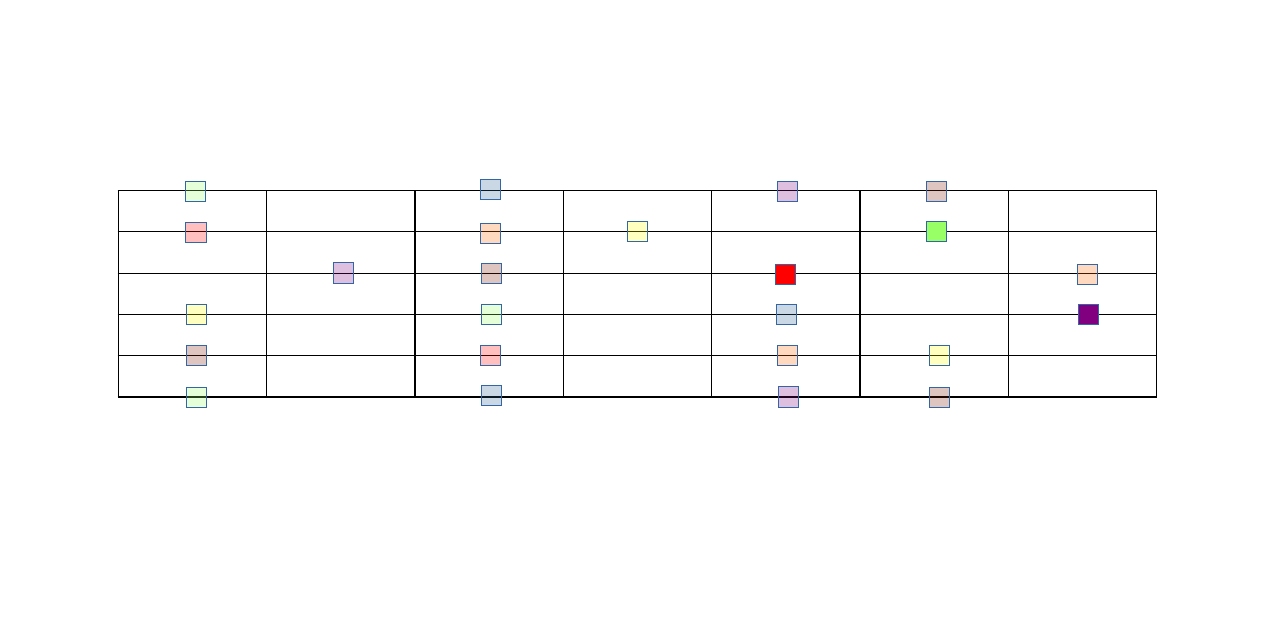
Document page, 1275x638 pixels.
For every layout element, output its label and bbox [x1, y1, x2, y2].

table_header [564, 191, 711, 231]
table_cell [861, 315, 1008, 355]
table_cell [861, 232, 1008, 273]
table_cell [119, 356, 266, 396]
table_cell [267, 232, 414, 273]
table_cell [712, 356, 859, 396]
table_cell [267, 315, 414, 355]
table_cell [1009, 315, 1156, 355]
table_cell [416, 274, 563, 314]
table_cell [1009, 232, 1156, 273]
table_header [712, 191, 859, 231]
table_cell [712, 315, 859, 355]
table_cell [564, 274, 711, 314]
table_cell [416, 356, 563, 396]
table_header [416, 191, 563, 231]
table_cell [1009, 274, 1156, 314]
table_cell [861, 274, 1008, 314]
table_cell [416, 315, 563, 355]
table_cell [267, 356, 414, 396]
table_header [267, 191, 414, 231]
table_cell [119, 274, 266, 314]
table_cell [1009, 356, 1156, 396]
table_cell [267, 274, 414, 314]
table_header [119, 191, 266, 231]
table_cell [119, 232, 266, 273]
table_cell [564, 315, 711, 355]
table_cell [861, 356, 1008, 396]
table_cell [712, 232, 859, 273]
table_cell [119, 315, 266, 355]
table_cell [564, 356, 711, 396]
table_header [1009, 191, 1156, 231]
table_header [861, 191, 1008, 231]
table_cell [564, 232, 711, 273]
table_cell [416, 232, 563, 273]
table_cell [712, 274, 859, 314]
